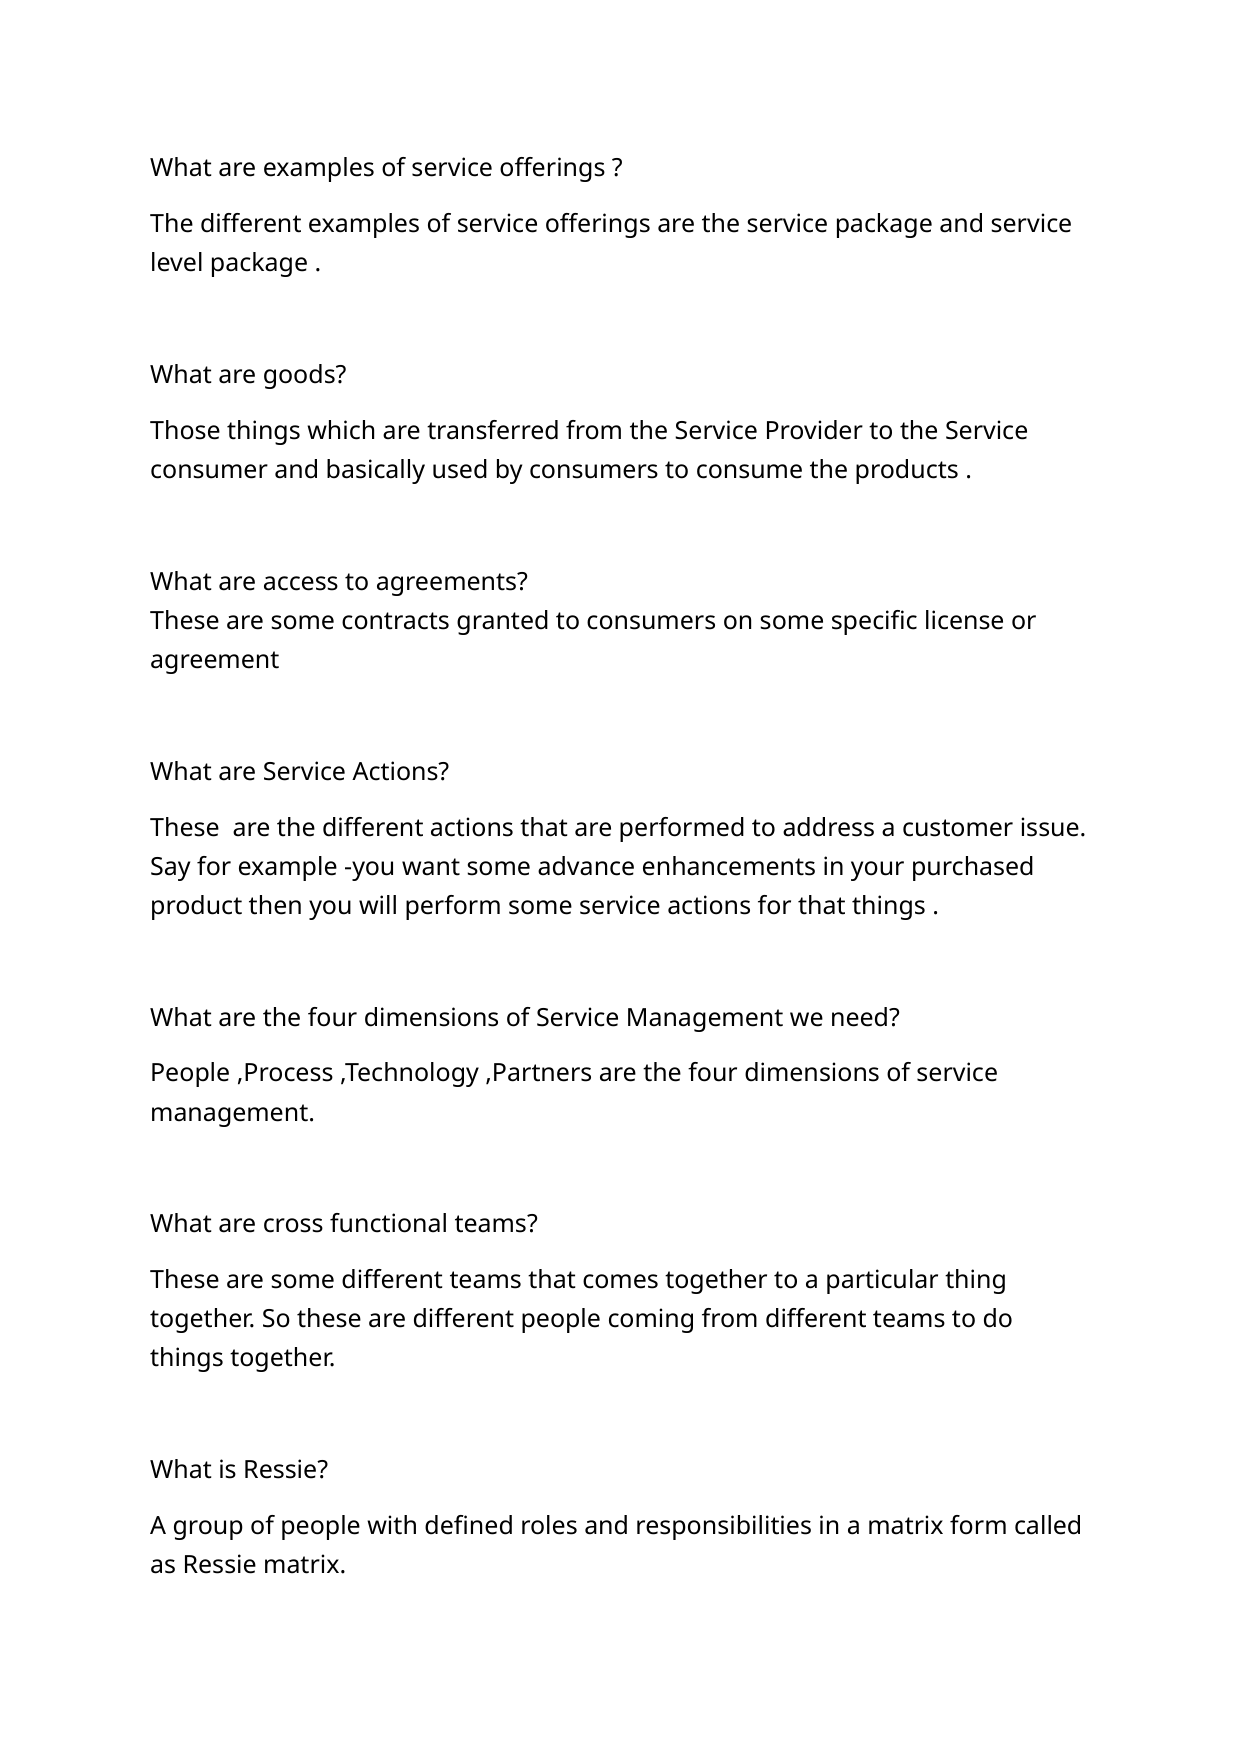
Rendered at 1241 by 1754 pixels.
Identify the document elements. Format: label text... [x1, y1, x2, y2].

text Those things which are transferred from the Service Provider to the Service consumer and basically used by consumers to consume the products . [150, 412, 1090, 486]
text These are some different teams that comes together to a particular thing together. So these are different people coming from different teams to do things together. [150, 1262, 1090, 1374]
text What are examples of service offerings ? [150, 150, 1090, 184]
text What are access to agreements? These are some contracts granted to consumers on some specific license or agreement [150, 563, 1090, 676]
text These are the different actions that are performed to address a customer issue. Say for example -you want some advance enhancements in your purchased product then you will perform some service actions for that things . [150, 809, 1090, 922]
text What are goods? [150, 357, 1090, 391]
text What are Service Actions? [150, 753, 1090, 787]
text What are cross functional teams? [150, 1206, 1090, 1240]
text A group of people with defined roles and responsibilities in a matrix form called as Ressie matrix. [150, 1507, 1090, 1581]
text What are the four dimensions of Service Management we need? [150, 999, 1090, 1033]
text The different examples of service offerings are the service package and service level package . [150, 206, 1090, 279]
text What is Ressie? [150, 1452, 1090, 1486]
text People ,Process ,Technology ,Partners are the four dimensions of service management. [150, 1055, 1090, 1128]
